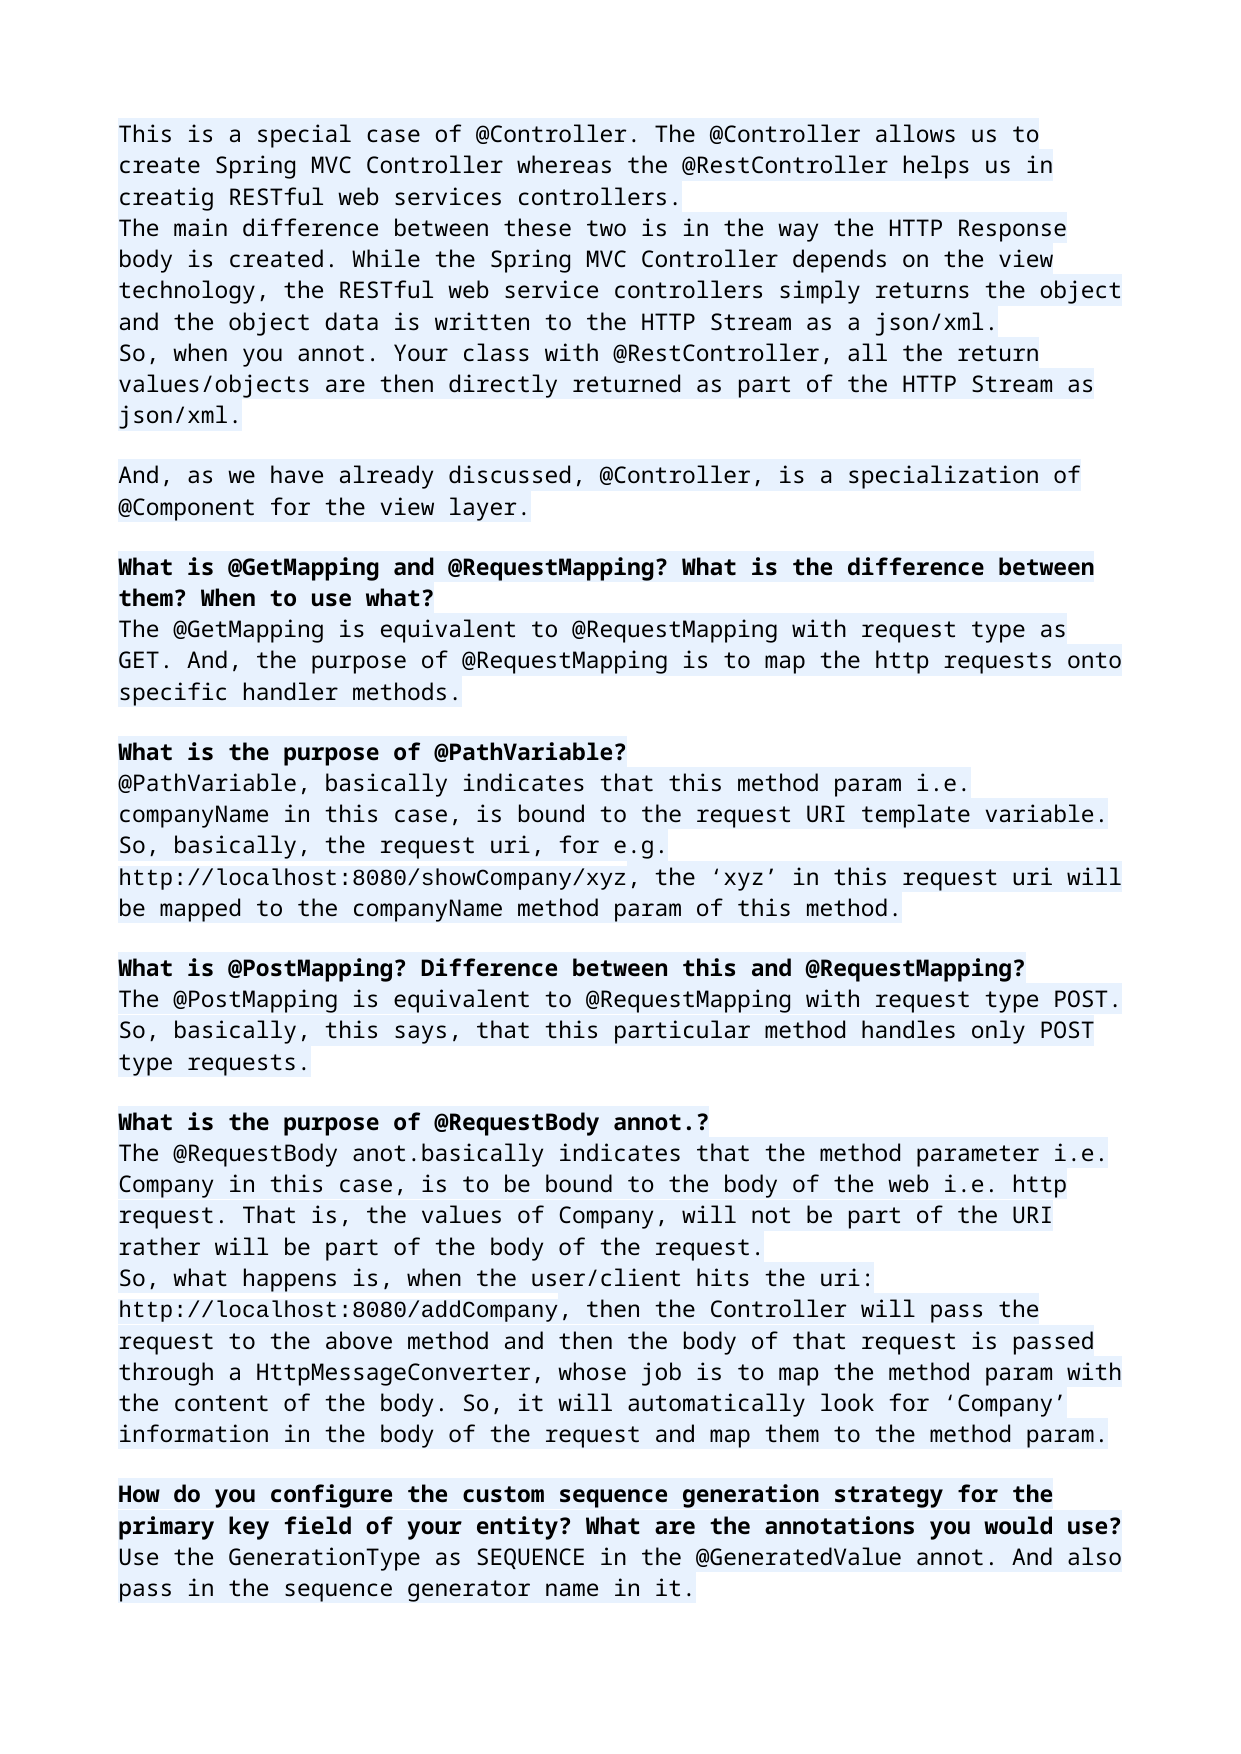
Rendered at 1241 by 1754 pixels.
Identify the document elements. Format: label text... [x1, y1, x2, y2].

text The @PostMapping is equivalent to @RequestMapping with request type POST. So, basically, this says, that this particular method handles only POST type requests. [118, 983, 1122, 1077]
text The @RequestBody anot.basically indicates that the method parameter i.e. Company in this case, is to be bound to the body of the web i.e. http request. That is, the values of Company, will not be part of the URI rather will be part of the body of the request. [118, 1137, 1122, 1262]
text What is @GetMapping and @RequestMapping? What is the difference between them? When to use what? [118, 551, 1122, 613]
text The @GetMapping is equivalent to @RequestMapping with request type as GET. And, the purpose of @RequestMapping is to map the http requests onto specific handler methods. [118, 613, 1122, 707]
text The main difference between these two is in the way the HTTP Response body is created. While the Spring MVC Controller depends on the view technology, the RESTful web service controllers simply returns the object and the object data is written to the HTTP Stream as a json/xml. [118, 212, 1122, 337]
text What is the purpose of @RequestBody annot.? [118, 1106, 1122, 1137]
text What is the purpose of @PathVariable? [118, 736, 1122, 767]
text And, as we have already discussed, @Controller, is a specialization of @Component for the view layer. [118, 459, 1122, 522]
text So, when you annot. Your class with @RestController, all the return values/objects are then directly returned as part of the HTTP Stream as json/xml. [118, 337, 1122, 431]
text This is a special case of @Controller. The @Controller allows us to create Spring MVC Controller whereas the @RestController helps us in creatig RESTful web services controllers. [118, 118, 1122, 212]
text What is @PostMapping? Difference between this and @RequestMapping? [118, 952, 1122, 983]
text How do you configure the custom sequence generation strategy for the primary key field of your entity? What are the annotations you would use? [118, 1478, 1122, 1541]
text @PathVariable, basically indicates that this method param i.e. companyName in this case, is bound to the request URI template variable. [118, 767, 1122, 829]
text So, what happens is, when the user/client hits the uri: http://localhost:8080/addCompany, then the Controller will pass the request to the above method and then the body of that request is passed through a HttpMessageConverter, whose job is to map the method param with the content of the body. So, it will automatically look for ‘Company’ information in the body of the request and map them to the method param. [118, 1262, 1122, 1449]
text So, basically, the request uri, for e.g. http://localhost:8080/showCompany/xyz, the ‘xyz’ in this request uri will be mapped to the companyName method param of this method. [118, 829, 1122, 923]
text Use the GenerationType as SEQUENCE in the @GeneratedValue annot. And also pass in the sequence generator name in it. [118, 1541, 1122, 1603]
